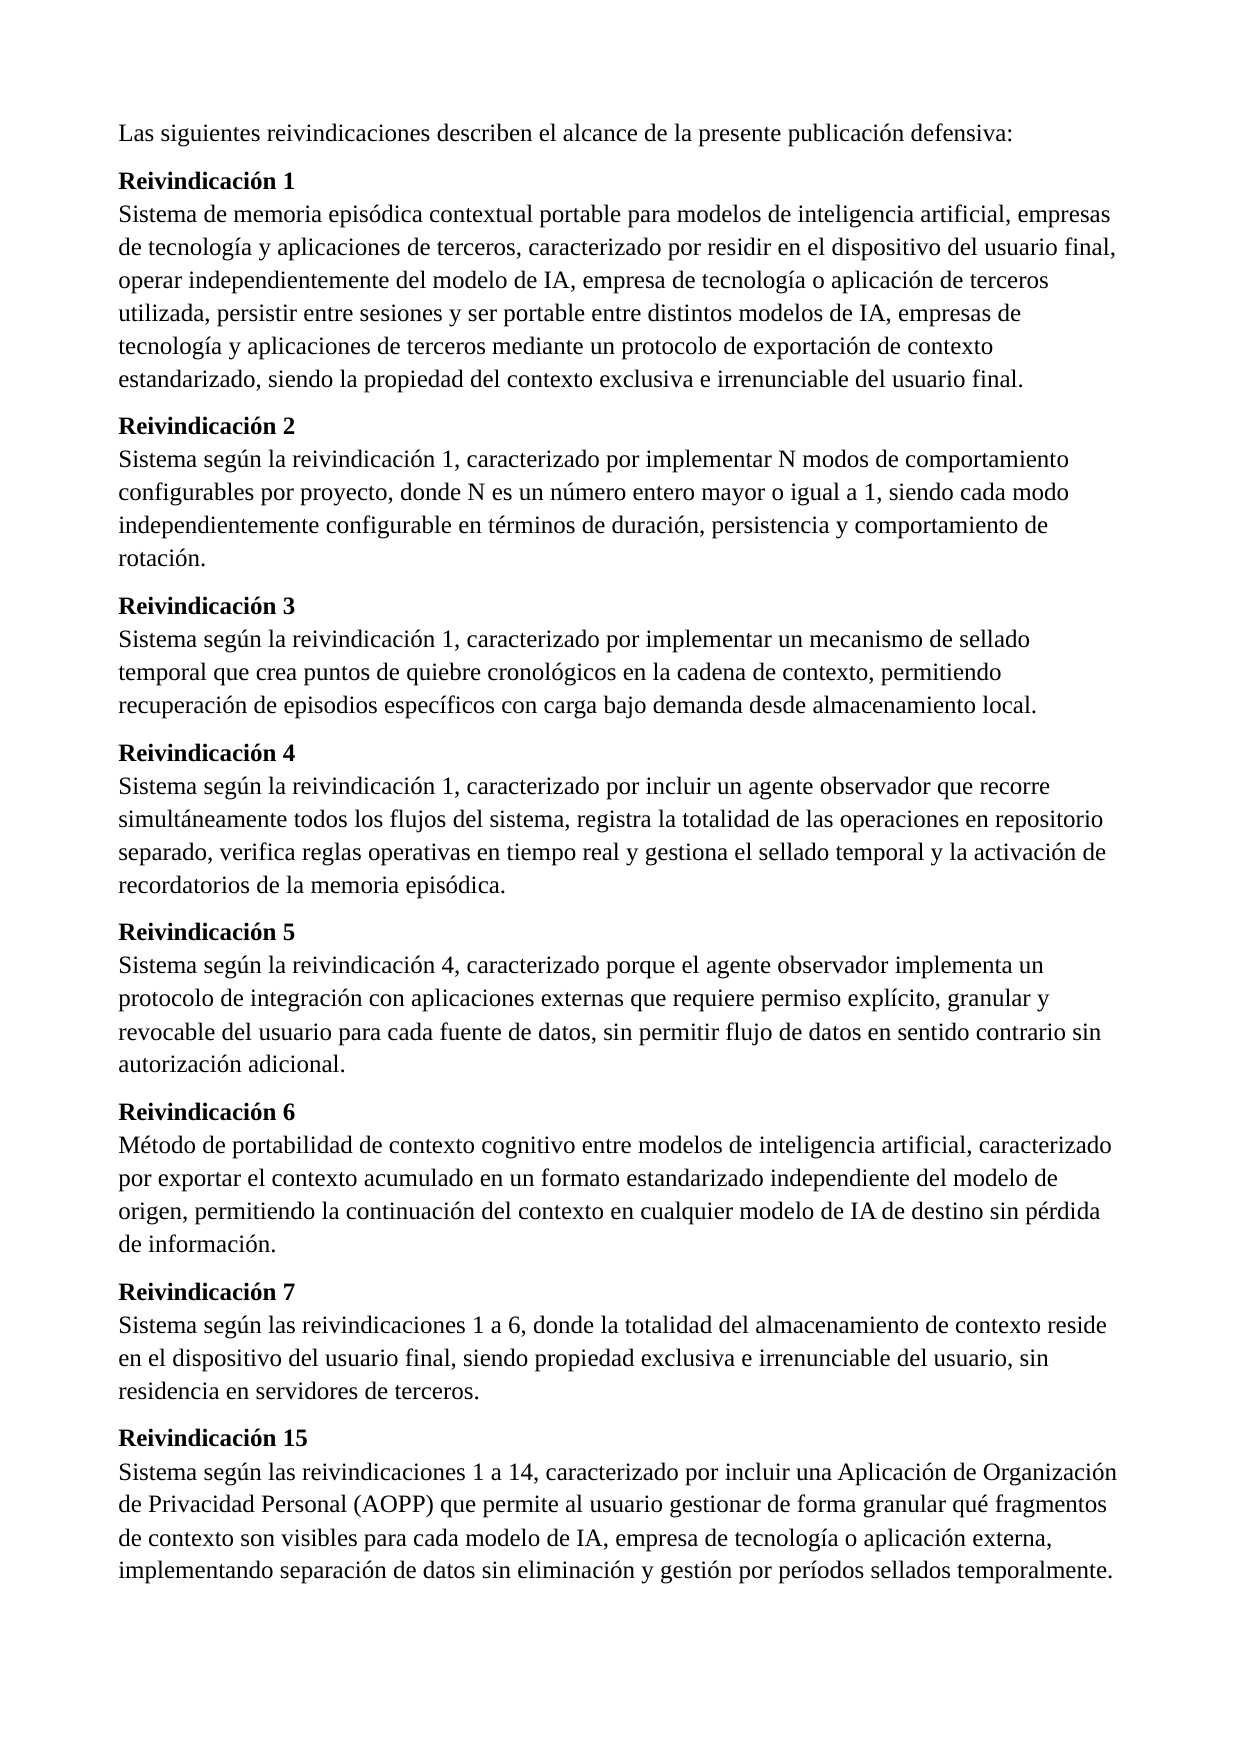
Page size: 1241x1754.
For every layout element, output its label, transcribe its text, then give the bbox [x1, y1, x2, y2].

text Reivindicación 4 Sistema según la reivindicación 1, caracterizado por incluir un agente observador que recorre simultáneamente todos los flujos del sistema, registra la totalidad de las operaciones en repositorio separado, verifica reglas operativas en tiempo real y gestiona el sellado temporal y la activación de recordatorios de la memoria episódica. [118, 738, 1122, 899]
text Reivindicación 15 Sistema según las reivindicaciones 1 a 14, caracterizado por incluir una Aplicación de Organización de Privacidad Personal (AOPP) que permite al usuario gestionar de forma granular qué fragmentos de contexto son visibles para cada modelo de IA, empresa de tecnología o aplicación externa, implementando separación de datos sin eliminación y gestión por períodos sellados temporalmente. [118, 1423, 1122, 1584]
text Reivindicación 6 Método de portabilidad de contexto cognitivo entre modelos de inteligencia artificial, caracterizado por exportar el contexto acumulado en un formato estandarizado independiente del modelo de origen, permitiendo la continuación del contexto en cualquier modelo de IA de destino sin pérdida de información. [118, 1097, 1122, 1258]
text Reivindicación 5 Sistema según la reivindicación 4, caracterizado porque el agente observador implementa un protocolo de integración con aplicaciones externas que requiere permiso explícito, granular y revocable del usuario para cada fuente de datos, sin permitir flujo de datos en sentido contrario sin autorización adicional. [118, 917, 1122, 1078]
text Reivindicación 1 Sistema de memoria episódica contextual portable para modelos de inteligencia artificial, empresas de tecnología y aplicaciones de terceros, caracterizado por residir en el dispositivo del usuario final, operar independientemente del modelo de IA, empresa de tecnología o aplicación de terceros utilizada, persistir entre sesiones y ser portable entre distintos modelos de IA, empresas de tecnología y aplicaciones de terceros mediante un protocolo de exportación de contexto estandarizado, siendo la propiedad del contexto exclusiva e irrenunciable del usuario final. [118, 166, 1122, 393]
text Las siguientes reivindicaciones describen el alcance de la presente publicación defensiva: [118, 118, 1122, 147]
text Reivindicación 2 Sistema según la reivindicación 1, caracterizado por implementar N modos de comportamiento configurables por proyecto, donde N es un número entero mayor o igual a 1, siendo cada modo independientemente configurable en términos de duración, persistencia y comportamiento de rotación. [118, 411, 1122, 572]
text Reivindicación 3 Sistema según la reivindicación 1, caracterizado por implementar un mecanismo de sellado temporal que crea puntos de quiebre cronológicos en la cadena de contexto, permitiendo recuperación de episodios específicos con carga bajo demanda desde almacenamiento local. [118, 591, 1122, 719]
text Reivindicación 7 Sistema según las reivindicaciones 1 a 6, donde la totalidad del almacenamiento de contexto reside en el dispositivo del usuario final, siendo propiedad exclusiva e irrenunciable del usuario, sin residencia en servidores de terceros. [118, 1277, 1122, 1405]
